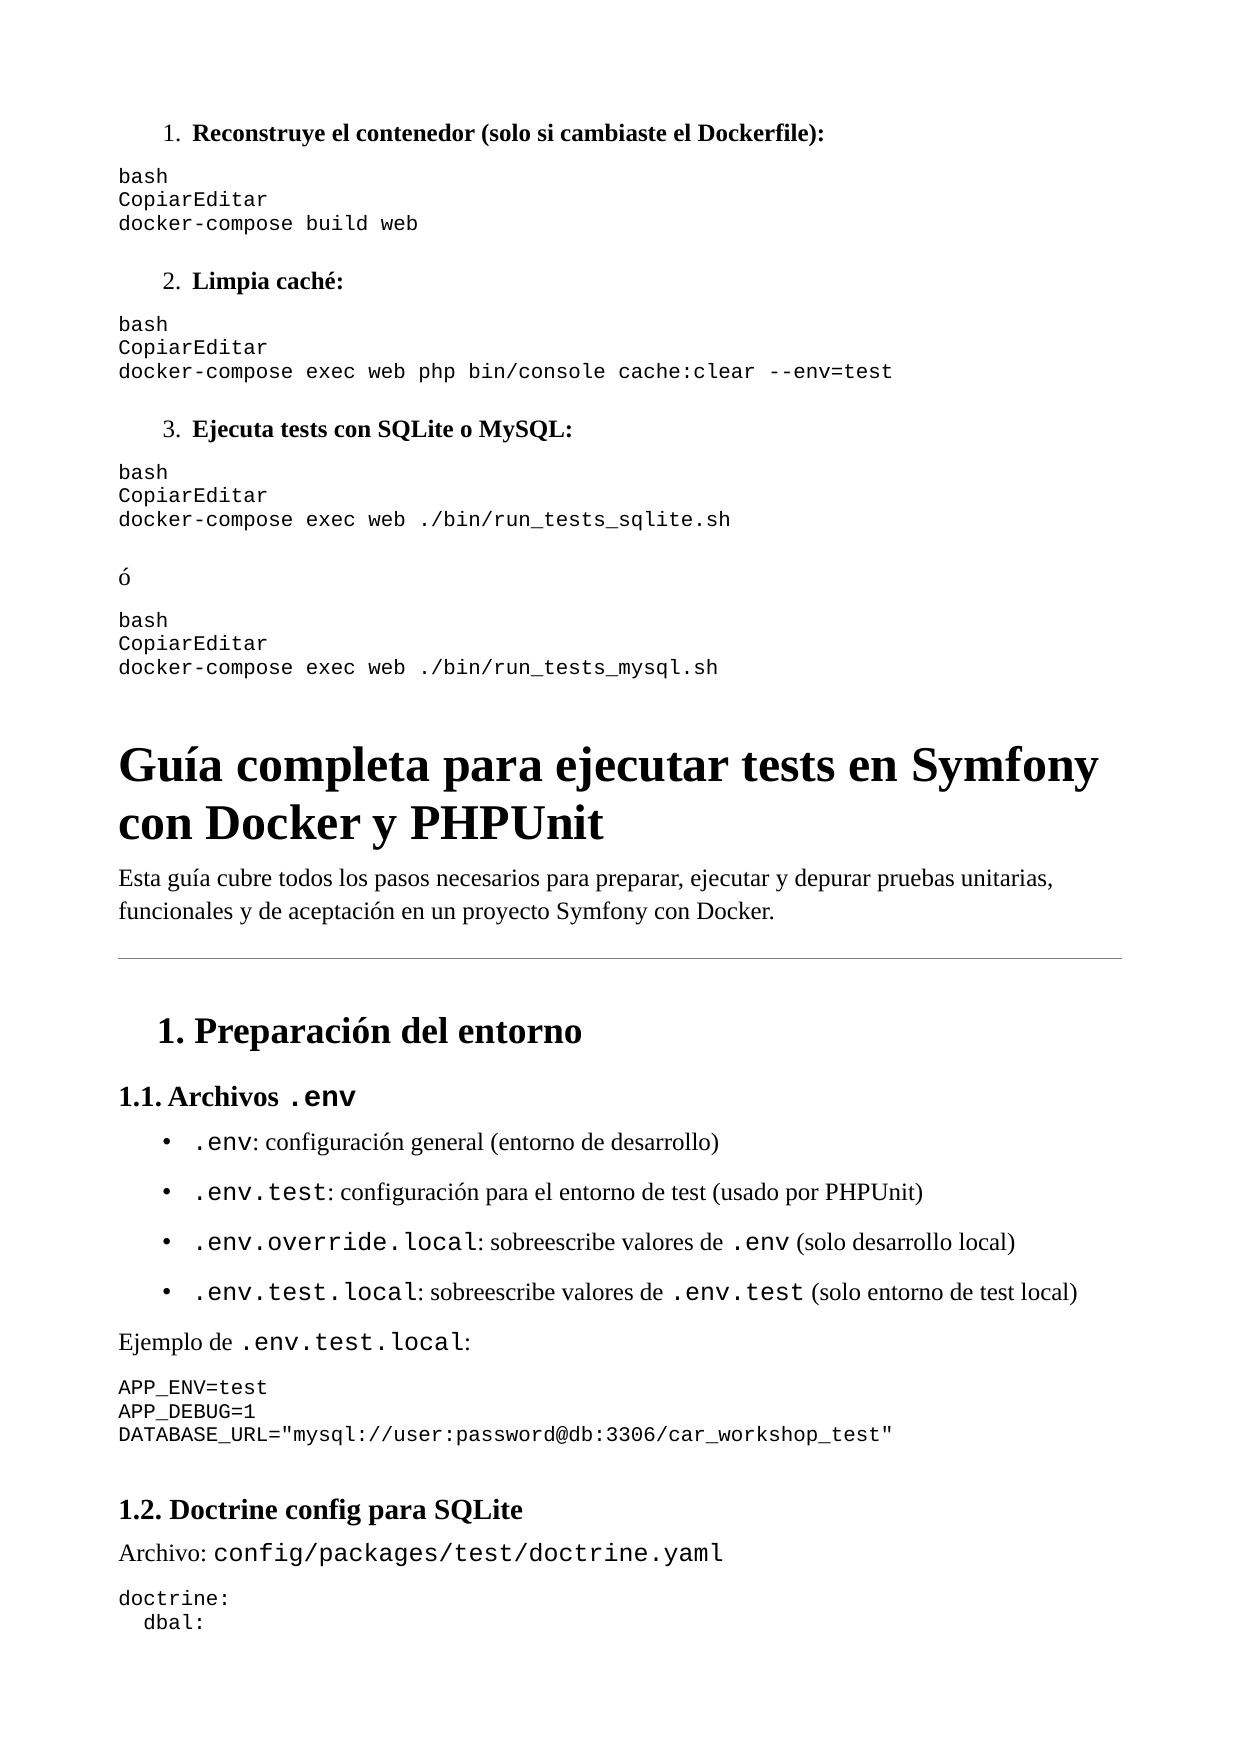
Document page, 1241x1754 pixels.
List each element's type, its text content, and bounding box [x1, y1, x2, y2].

text APP_DEBUG=1 [118, 1401, 1122, 1424]
text Archivo: config/packages/test/doctrine.yaml [118, 1538, 1122, 1569]
list .env.override.local: sobreescribe valores de .env (solo desarrollo local) [162, 1227, 1122, 1258]
text docker-compose build web [118, 213, 1122, 237]
subtitle Guía completa para ejecutar tests en Symfony con Docker y PHPUnit [118, 735, 1122, 850]
list Ejecuta tests con SQLite o MySQL: [162, 414, 1122, 443]
text bash [118, 462, 1122, 485]
text ó [118, 562, 1122, 591]
subtitle ✅ 1. Preparación del entorno [118, 1008, 1122, 1052]
text CopiarEditar [118, 189, 1122, 213]
text DATABASE_URL="mysql://user:password@db:3306/car_workshop_test" [118, 1424, 1122, 1448]
text docker-compose exec web ./bin/run_tests_sqlite.sh [118, 509, 1122, 533]
subtitle 1.2. Doctrine config para SQLite [118, 1492, 1122, 1526]
text bash [118, 610, 1122, 633]
text CopiarEditar [118, 633, 1122, 657]
list .env.test: configuración para el entorno de test (usado por PHPUnit) [162, 1177, 1122, 1208]
text bash [118, 314, 1122, 337]
text docker-compose exec web php bin/console cache:clear --env=test [118, 361, 1122, 385]
text bash [118, 166, 1122, 189]
text dbal: [118, 1612, 1122, 1636]
list Limpia caché: [162, 266, 1122, 295]
text CopiarEditar [118, 485, 1122, 509]
list .env.test.local: sobreescribe valores de .env.test (solo entorno de test local) [162, 1277, 1122, 1308]
subtitle 1.1. Archivos .env [118, 1079, 1122, 1115]
text APP_ENV=test [118, 1377, 1122, 1401]
text Ejemplo de .env.test.local: [118, 1327, 1122, 1358]
text CopiarEditar [118, 337, 1122, 361]
list Reconstruye el contenedor (solo si cambiaste el Dockerfile): [162, 118, 1122, 147]
text docker-compose exec web ./bin/run_tests_mysql.sh [118, 657, 1122, 681]
list .env: configuración general (entorno de desarrollo) [162, 1127, 1122, 1158]
text Esta guía cubre todos los pasos necesarios para preparar, ejecutar y depurar pruebas unitarias, funcionales y de aceptación en un proyecto Symfony con Docker. [118, 863, 1122, 924]
text doctrine: [118, 1588, 1122, 1612]
